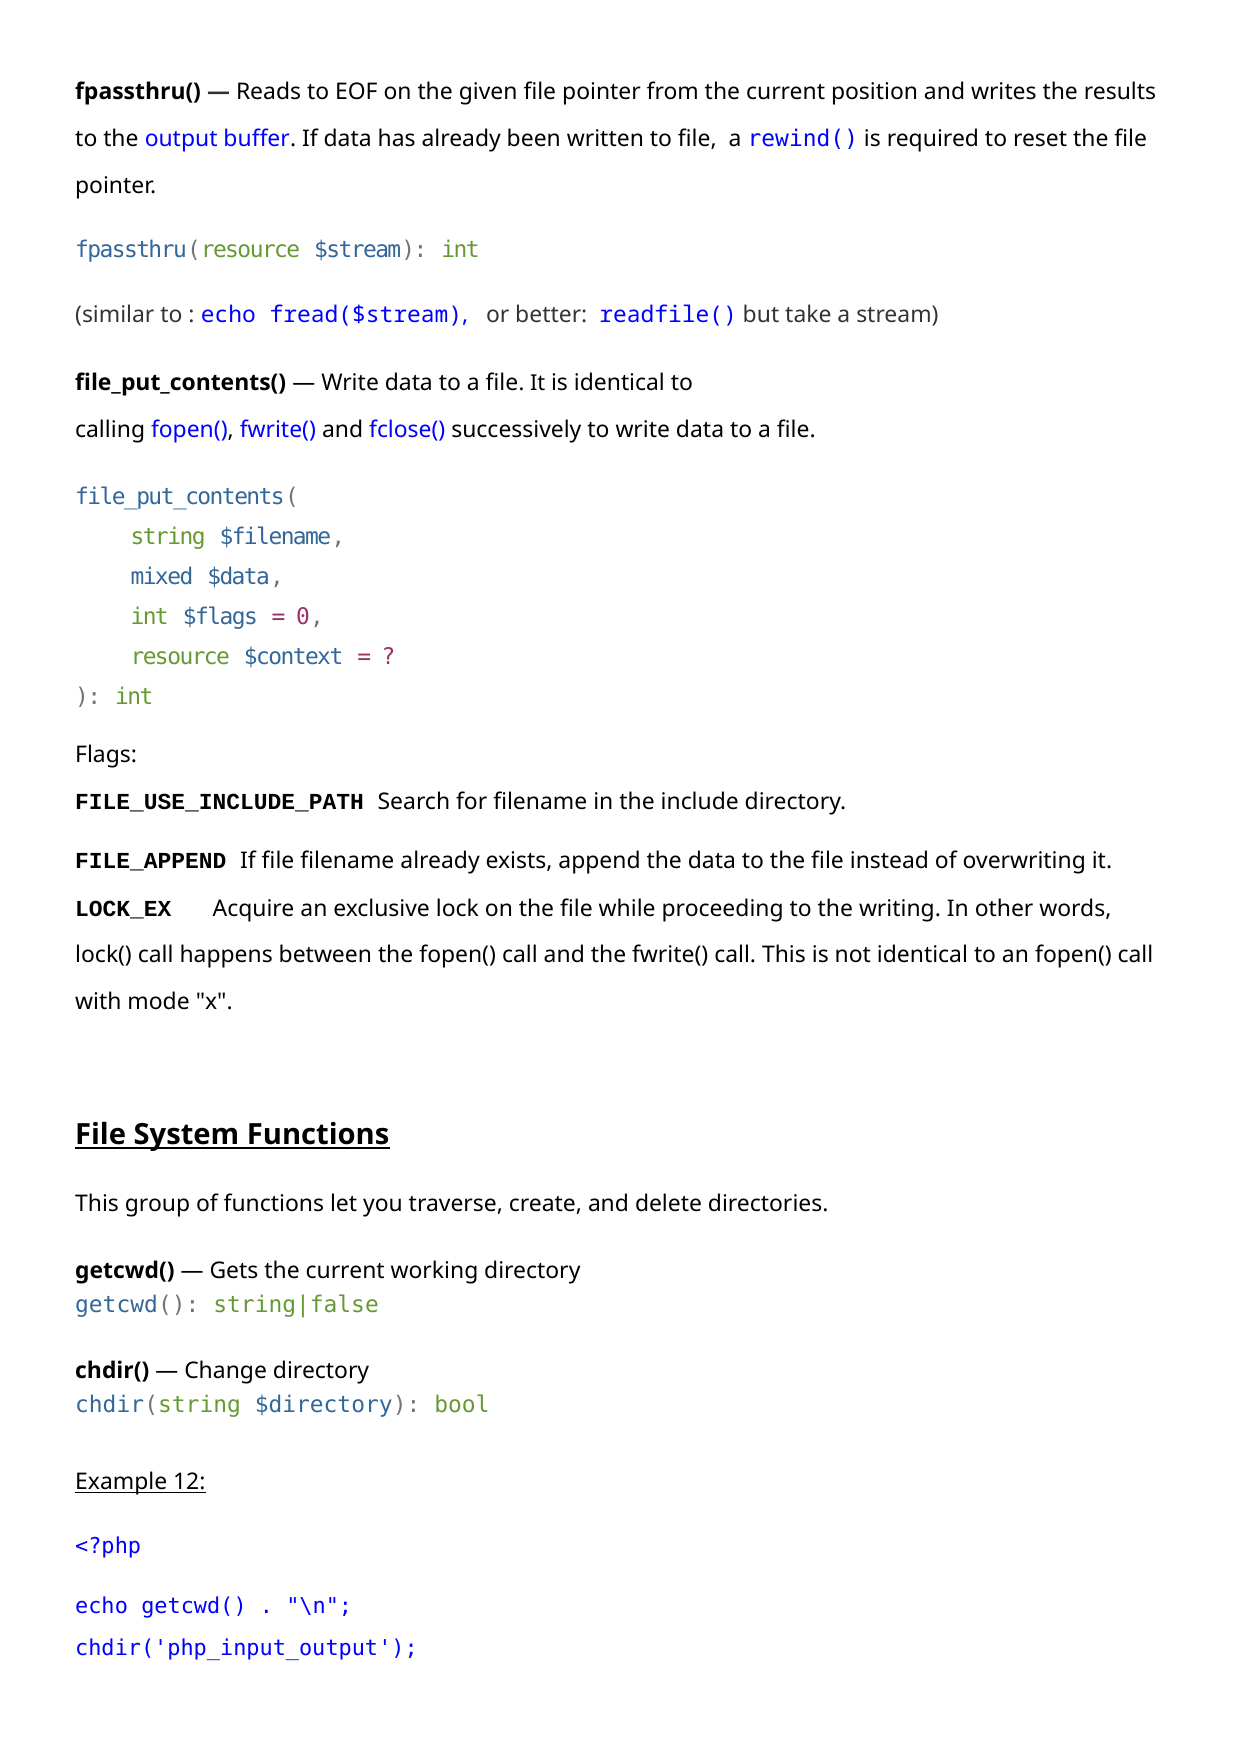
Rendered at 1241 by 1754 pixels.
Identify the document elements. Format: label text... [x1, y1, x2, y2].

text <?php echo getcwd() . "\n"; [75, 1529, 1166, 1618]
text chdir() — Change directory [75, 1353, 1166, 1385]
text This group of functions let you traverse, create, and delete directories. [75, 1187, 1166, 1218]
text fpassthru(resource $stream): int [75, 237, 1166, 263]
text getcwd(): string|false [75, 1288, 1166, 1318]
text getcwd() — Gets the current working directory [75, 1254, 1166, 1285]
text file_put_contents() — Write data to a file. It is identical to calling fopen(), fwrite() and fclose() successively to write data to a file. [75, 366, 1166, 444]
subtitle fpassthru() — Reads to EOF on the given file pointer from the current position and writes the results to the output buffer. If data has already been written to file, a rewind() is required to reset the file pointer. [75, 75, 1166, 200]
text Example 12: [75, 1465, 1166, 1496]
text Flags: [75, 738, 1166, 769]
text chdir(string $directory): bool [75, 1388, 1166, 1417]
text (similar to : echo fread($stream), or better: readfile() but take a stream) [75, 298, 1166, 329]
text LOCK_EX Acquire an exclusive lock on the file while proceeding to the writing. In other words, lock() call happens between the fopen() call and the fwrite() call. This is not identical to an fopen() call with mode "x". [75, 891, 1166, 1017]
text FILE_USE_INCLUDE_PATH Search for filename in the include directory. [75, 785, 1166, 816]
text FILE_APPEND If file filename already exists, append the data to the file instead of overwriting it. [75, 844, 1166, 876]
text chdir('php_input_output'); [75, 1631, 1166, 1660]
text file_put_contents( string $filename, mixed $data, int $flags = 0, resource $context = ? ): int [75, 483, 1166, 710]
text File System Functions [75, 1113, 1166, 1153]
